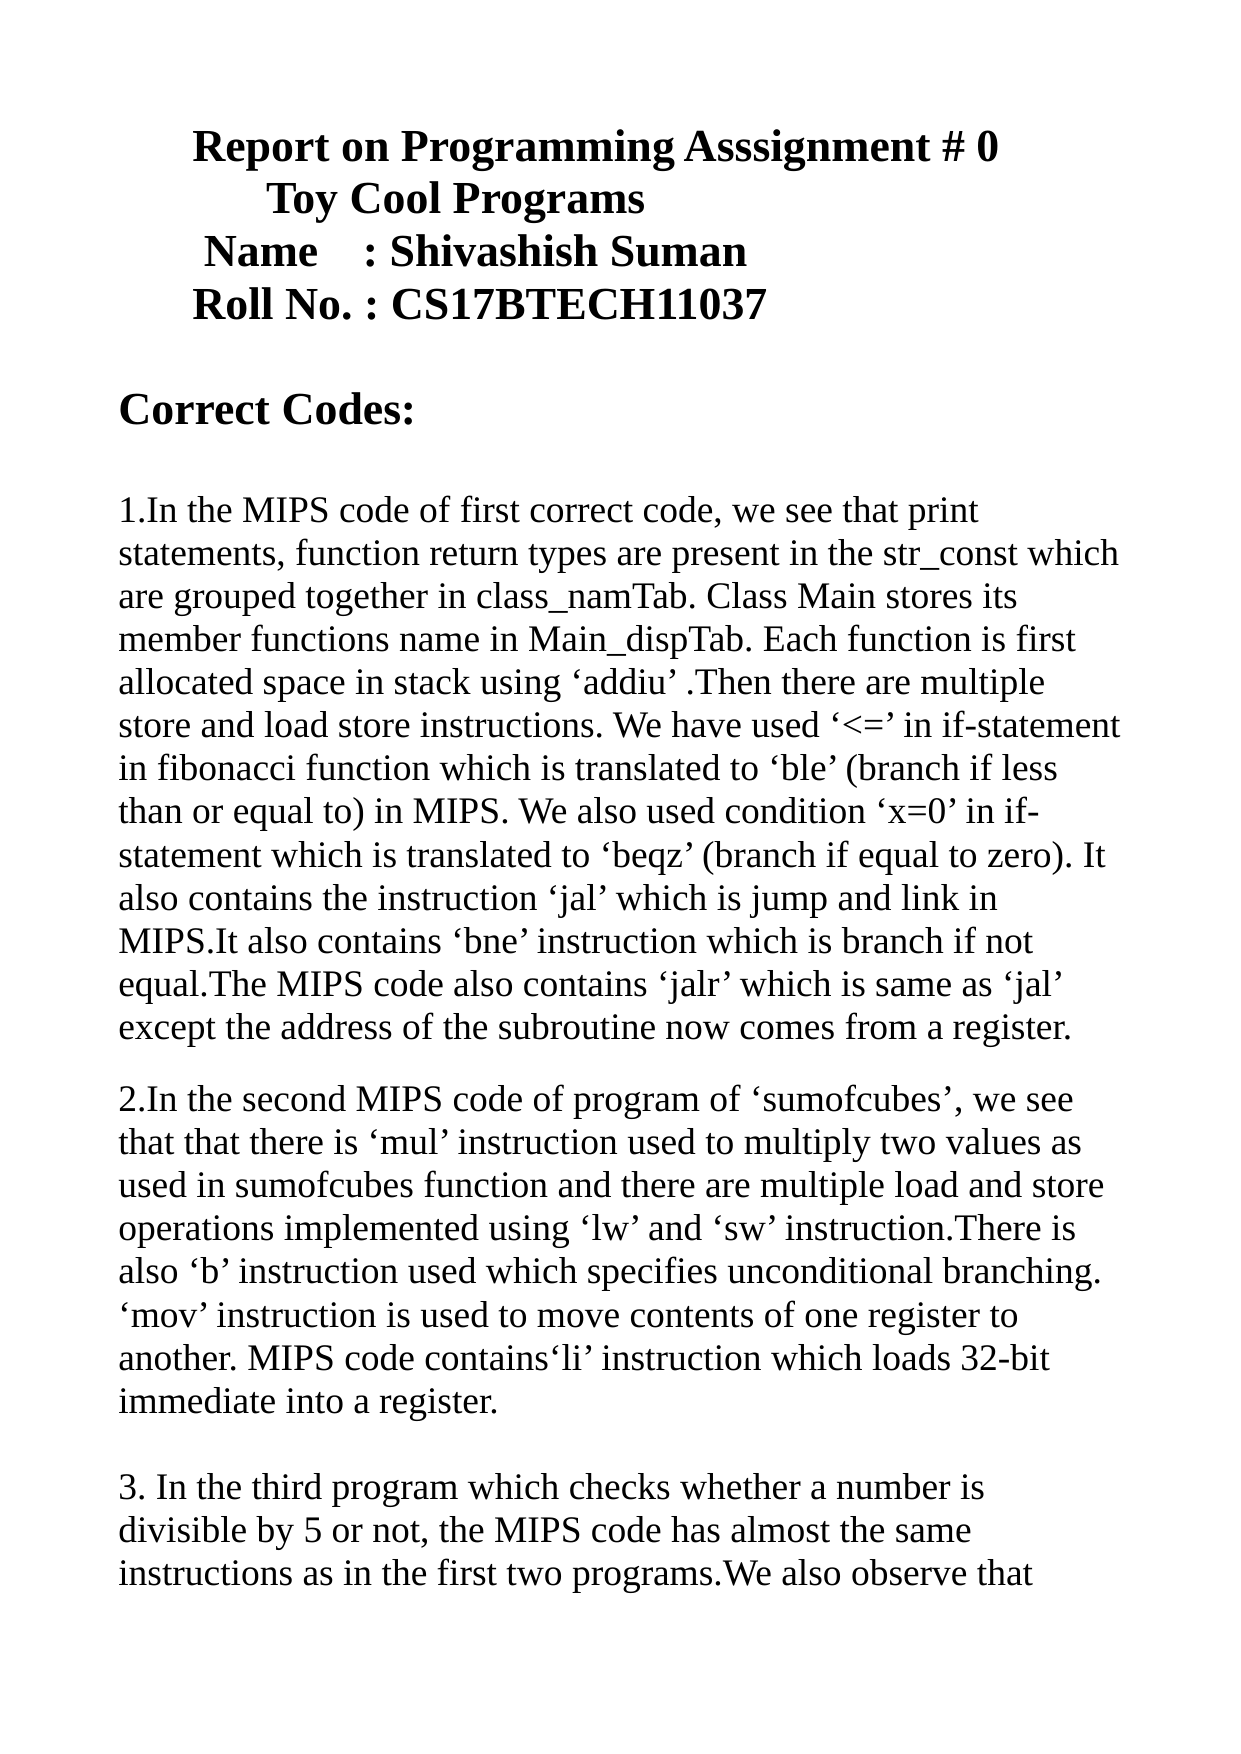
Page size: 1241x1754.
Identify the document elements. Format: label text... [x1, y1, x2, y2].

text Toy Cool Programs [118, 171, 1122, 223]
text Roll No. : CS17BTECH11037 [118, 276, 1122, 329]
text Correct Codes: [118, 382, 1122, 434]
text Name : Shivashish Suman [118, 223, 1122, 276]
text Report on Programming Asssignment # 0 [118, 118, 1122, 171]
text 1.In the MIPS code of first correct code, we see that print statements, function return types are present in the str_const which are grouped together in class_namTab. Class Main stores its member functions name in Main_dispTab. Each function is first allocated space in stack using ‘addiu’ .Then there are multiple store and load store instructions. We have used ‘<=’ in if-statement in fibonacci function which is translated to ‘ble’ (branch if less than or equal to) in MIPS. We also used condition ‘x=0’ in if-statement which is translated to ‘beqz’ (branch if equal to zero). It also contains the instruction ‘jal’ which is jump and link in MIPS.It also contains ‘bne’ instruction which is branch if not equal.The MIPS code also contains ‘jalr’ which is same as ‘jal’ except the address of the subroutine now comes from a register. [118, 487, 1122, 1048]
text 3. In the third program which checks whether a number is divisible by 5 or not, the MIPS code has almost the same instructions as in the first two programs.We also observe that [118, 1464, 1122, 1594]
text 2.In the second MIPS code of program of ‘sumofcubes’, we see that that there is ‘mul’ instruction used to multiply two values as used in sumofcubes function and there are multiple load and store operations implemented using ‘lw’ and ‘sw’ instruction.There is also ‘b’ instruction used which specifies unconditional branching. ‘mov’ instruction is used to move contents of one register to another. MIPS code contains‘li’ instruction which loads 32-bit immediate into a register. [118, 1076, 1122, 1421]
